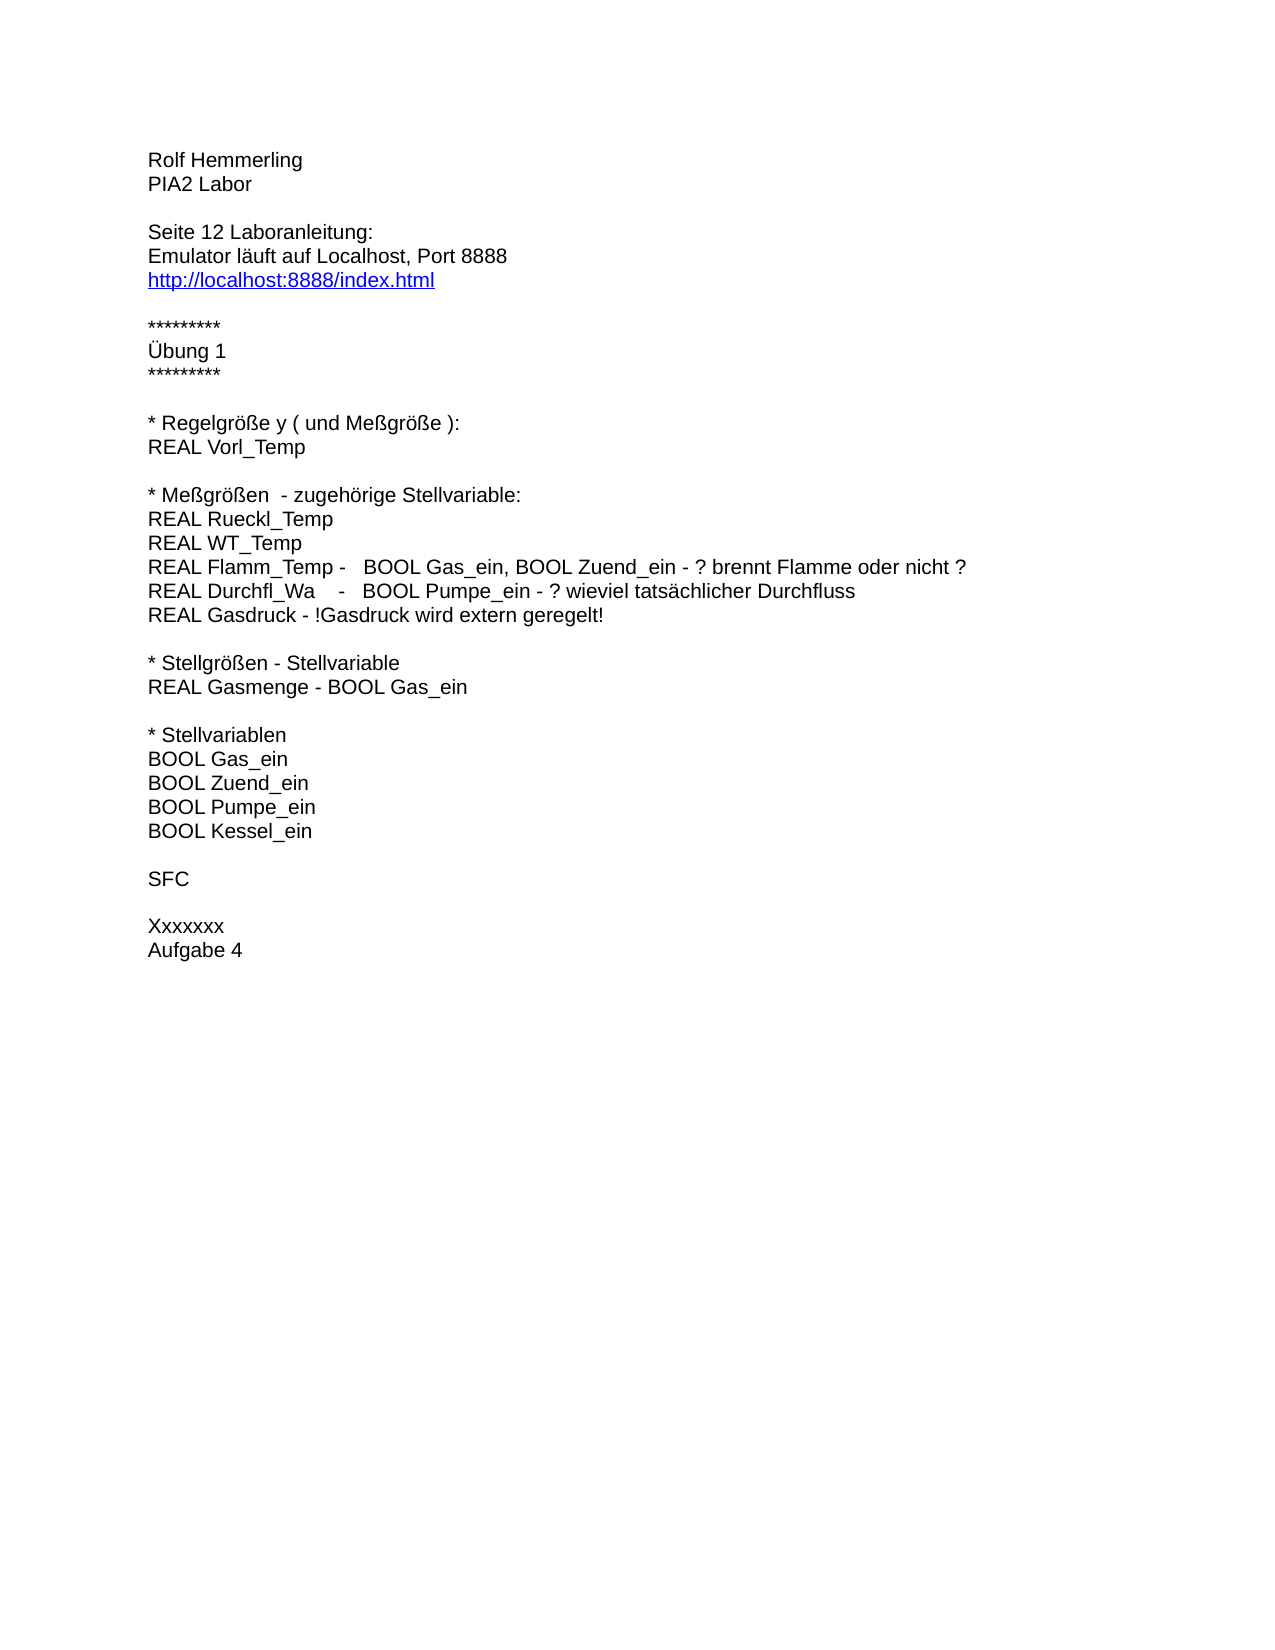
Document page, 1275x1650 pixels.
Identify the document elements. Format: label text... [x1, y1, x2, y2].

text * Stellgrößen - Stellvariable [148, 651, 1127, 675]
text BOOL Zuend_ein [148, 771, 1127, 794]
text http://localhost:8888/index.html [148, 267, 1127, 291]
text Seite 12 Laboranleitung: [148, 219, 1127, 243]
text BOOL Kessel_ein [148, 818, 1127, 842]
text REAL Durchfl_Wa - BOOL Pumpe_ein - ? wieviel tatsächlicher Durchfluss [148, 579, 1127, 603]
text Rolf Hemmerling [148, 148, 1127, 172]
text ********* [148, 363, 1127, 387]
text * Stellvariablen [148, 723, 1127, 747]
text REAL Vorl_Temp [148, 435, 1127, 459]
text * Meßgrößen - zugehörige Stellvariable: [148, 483, 1127, 507]
text PIA2 Labor [148, 172, 1127, 196]
text Xxxxxxx [148, 914, 1127, 938]
text REAL WT_Temp [148, 531, 1127, 555]
text Emulator läuft auf Localhost, Port 8888 [148, 243, 1127, 267]
text Aufgabe 4 [148, 938, 1127, 962]
text REAL Flamm_Temp - BOOL Gas_ein, BOOL Zuend_ein - ? brennt Flamme oder nicht ? [148, 555, 1127, 579]
text REAL Gasmenge - BOOL Gas_ein [148, 675, 1127, 699]
text Übung 1 [148, 339, 1127, 363]
text BOOL Pumpe_ein [148, 794, 1127, 818]
text BOOL Gas_ein [148, 747, 1127, 771]
text ********* [148, 315, 1127, 339]
text REAL Gasdruck - !Gasdruck wird extern geregelt! [148, 603, 1127, 627]
text REAL Rueckl_Temp [148, 507, 1127, 531]
text SFC [148, 866, 1127, 890]
text * Regelgröße y ( und Meßgröße ): [148, 411, 1127, 435]
